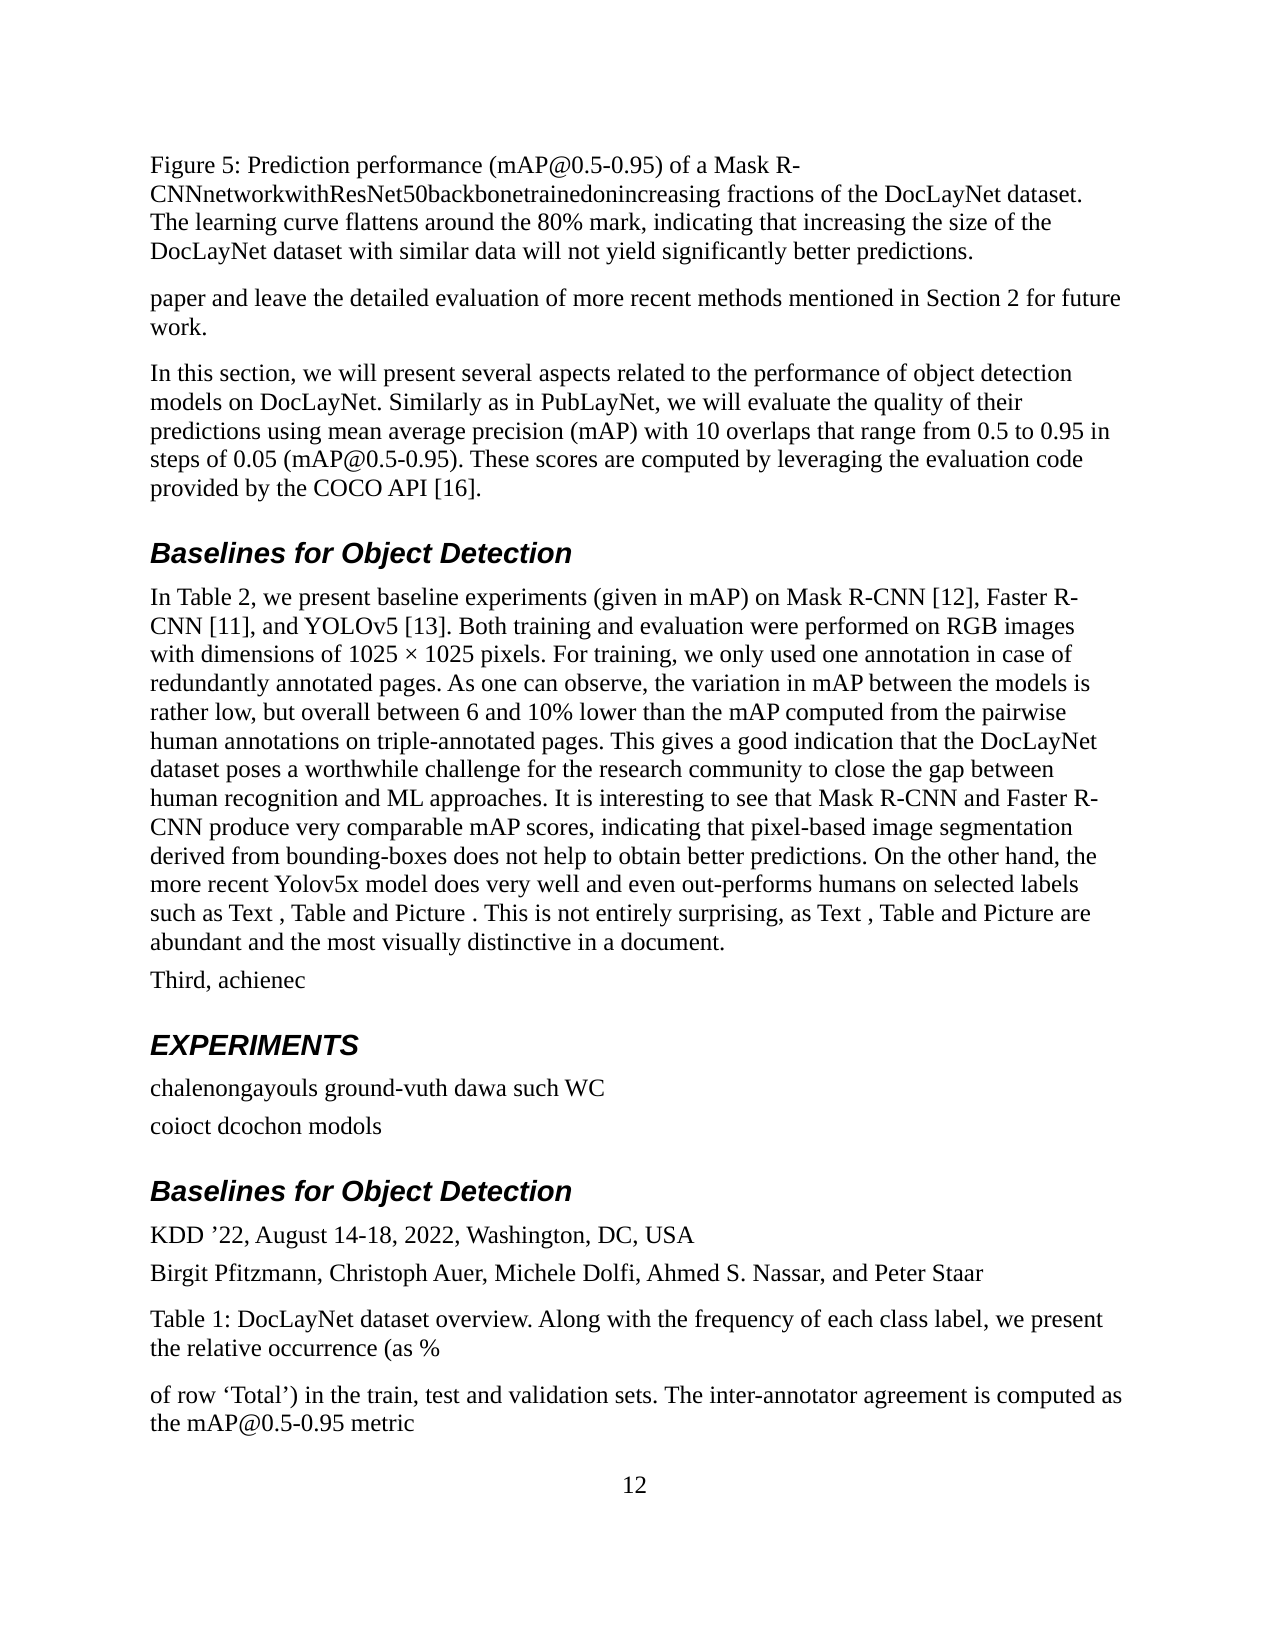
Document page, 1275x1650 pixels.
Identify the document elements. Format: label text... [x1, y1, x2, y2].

text Table 1: DocLayNet dataset overview. Along with the frequency of each class label, we present the relative occurrence (as % [150, 1304, 1125, 1362]
subtitle Baselines for Object Detection [150, 536, 1125, 569]
text Third, achienec [150, 965, 1125, 993]
text Figure 5: Prediction performance (mAP@0.5-0.95) of a Mask R-CNNnetworkwithResNet50backbonetrainedonincreasing fractions of the DocLayNet dataset. The learning curve flattens around the 80% mark, indicating that increasing the size of the DocLayNet dataset with similar data will not yield significantly better predictions. [150, 150, 1125, 265]
subtitle EXPERIMENTS [150, 1027, 1125, 1061]
text coioct dcochon modols [150, 1111, 1125, 1140]
text In this section, we will present several aspects related to the performance of object detection models on DocLayNet. Similarly as in PubLayNet, we will evaluate the quality of their predictions using mean average precision (mAP) with 10 overlaps that range from 0.5 to 0.95 in steps of 0.05 (mAP@0.5-0.95). These scores are computed by leveraging the evaluation code provided by the COCO API [16]. [150, 358, 1125, 502]
text paper and leave the detailed evaluation of more recent methods mentioned in Section 2 for future work. [150, 283, 1125, 340]
text of row ‘Total’) in the train, test and validation sets. The inter-annotator agreement is computed as the mAP@0.5-0.95 metric [150, 1380, 1125, 1437]
subtitle Baselines for Object Detection [150, 1174, 1125, 1207]
text Birgit Pfitzmann, Christoph Auer, Michele Dolfi, Ahmed S. Nassar, and Peter Staar [150, 1258, 1125, 1286]
text In Table 2, we present baseline experiments (given in mAP) on Mask R-CNN [12], Faster R-CNN [11], and YOLOv5 [13]. Both training and evaluation were performed on RGB images with dimensions of 1025 × 1025 pixels. For training, we only used one annotation in case of redundantly annotated pages. As one can observe, the variation in mAP between the models is rather low, but overall between 6 and 10% lower than the mAP computed from the pairwise human annotations on triple-annotated pages. This gives a good indication that the DocLayNet dataset poses a worthwhile challenge for the research community to close the gap between human recognition and ML approaches. It is interesting to see that Mask R-CNN and Faster R-CNN produce very comparable mAP scores, indicating that pixel-based image segmentation derived from bounding-boxes does not help to obtain better predictions. On the other hand, the more recent Yolov5x model does very well and even out-performs humans on selected labels such as Text , Table and Picture . This is not entirely surprising, as Text , Table and Picture are abundant and the most visually distinctive in a document. [150, 582, 1125, 956]
text chalenongayouls ground-vuth dawa such WC [150, 1073, 1125, 1102]
text KDD ’22, August 14-18, 2022, Washington, DC, USA [150, 1220, 1125, 1249]
